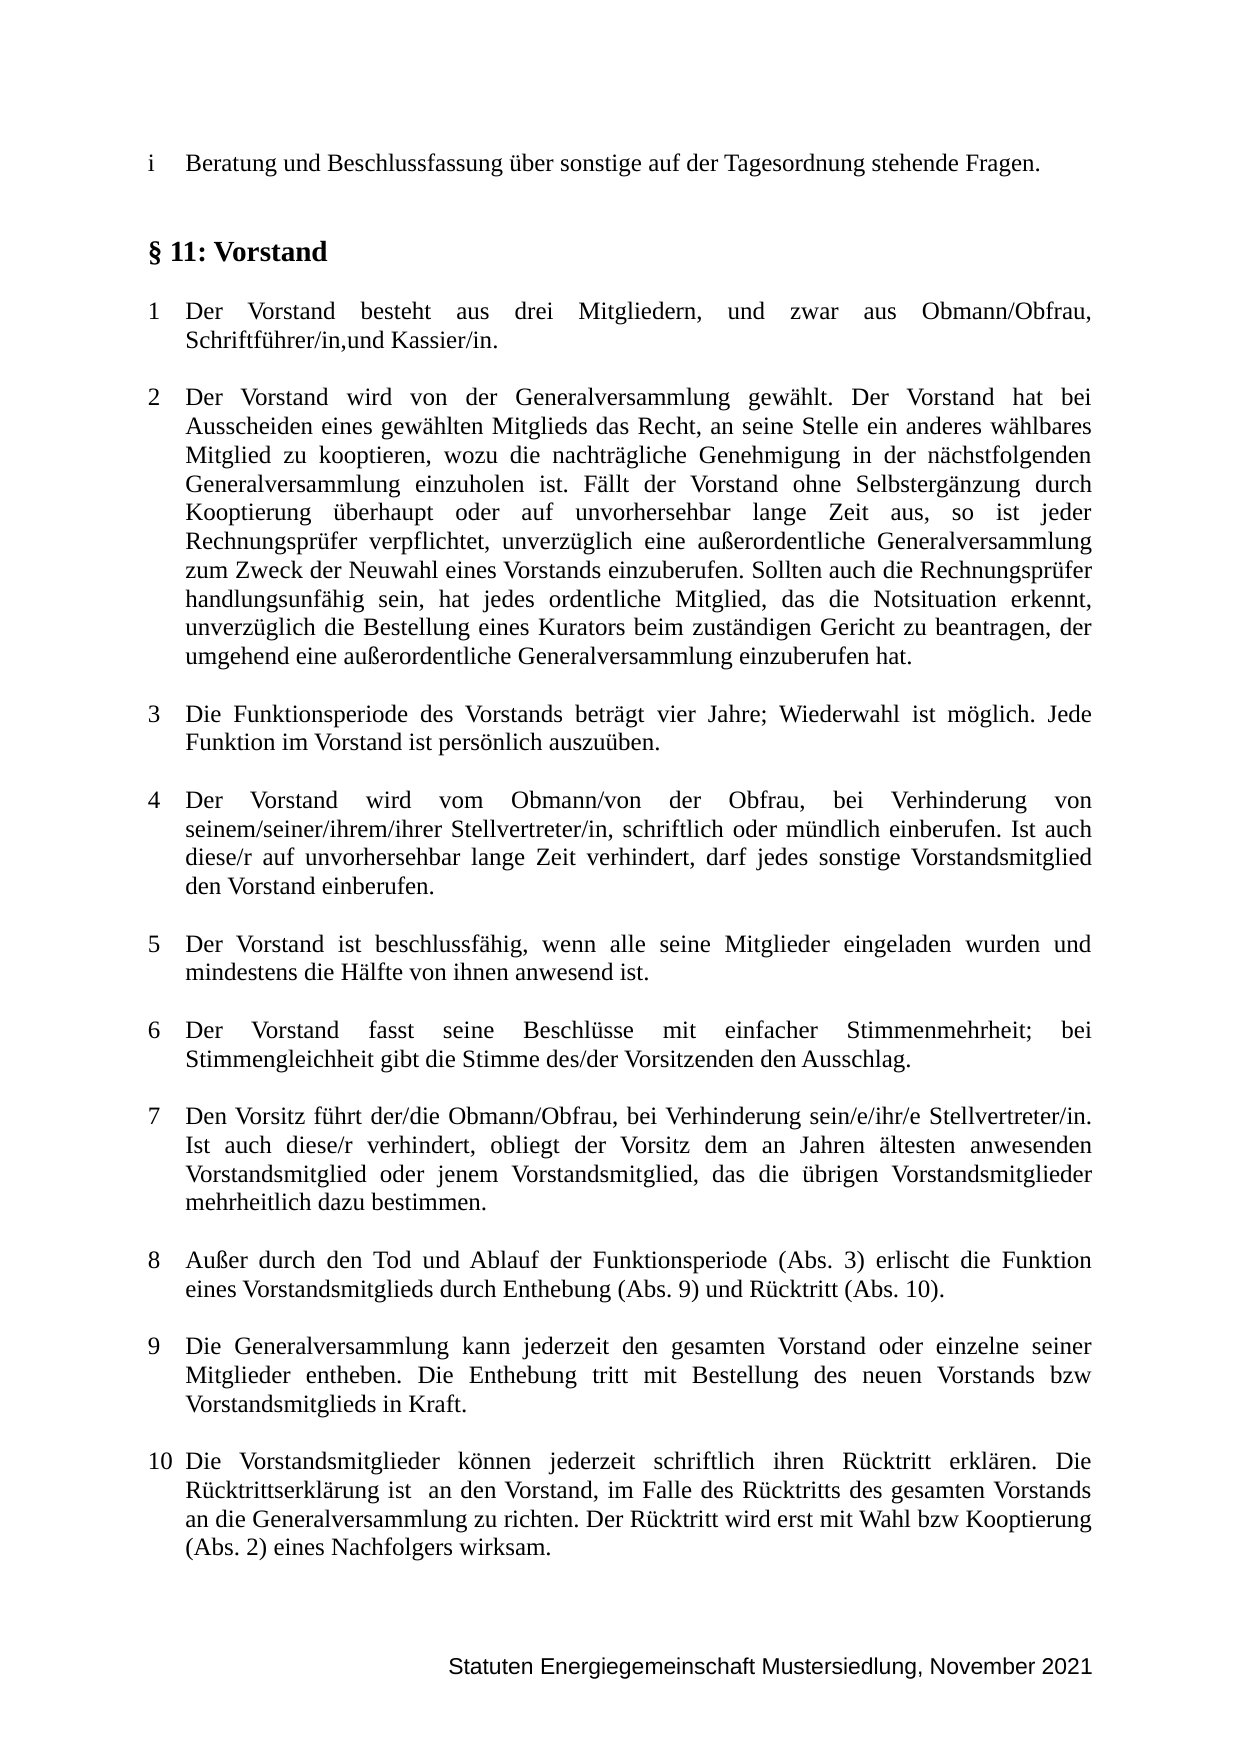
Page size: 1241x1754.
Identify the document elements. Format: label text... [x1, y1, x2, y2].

list Die Funktionsperiode des Vorstands beträgt vier Jahre; Wiederwahl ist möglich. Jede Funktion im Vorstand ist persönlich auszuüben. [148, 699, 1093, 756]
list Den Vorsitz führt der/die Obmann/Obfrau, bei Verhinderung sein/e/ihr/e Stellvertreter/in. Ist auch diese/r verhindert, obliegt der Vorsitz dem an Jahren ältesten anwesenden Vorstandsmitglied oder jenem Vorstandsmitglied, das die übrigen Vorstandsmitglieder mehrheitlich dazu bestimmen. [148, 1101, 1093, 1216]
list Der Vorstand ist beschlussfähig, wenn alle seine Mitglieder eingeladen wurden und mindestens die Hälfte von ihnen anwesend ist. [148, 929, 1093, 986]
list Außer durch den Tod und Ablauf der Funktionsperiode (Abs. 3) erlischt die Funktion eines Vorstandsmitglieds durch Enthebung (Abs. 9) und Rücktritt (Abs. 10). [148, 1245, 1093, 1302]
list Beratung und Beschlussfassung über sonstige auf der Tagesordnung stehende Fragen. [148, 148, 1093, 176]
list Der Vorstand fasst seine Beschlüsse mit einfacher Stimmenmehrheit; bei Stimmengleichheit gibt die Stimme des/der Vorsitzenden den Ausschlag. [148, 1015, 1093, 1072]
list Der Vorstand besteht aus drei Mitgliedern, und zwar aus Obmann/Obfrau, Schriftführer/in,und Kassier/in. [148, 296, 1093, 354]
list Der Vorstand wird vom Obmann/von der Obfrau, bei Verhinderung von seinem/seiner/ihrem/ihrer Stellvertreter/in, schriftlich oder mündlich einberufen. Ist auch diese/r auf unvorhersehbar lange Zeit verhindert, darf jedes sonstige Vorstandsmitglied den Vorstand einberufen. [148, 785, 1093, 900]
text § 11: Vorstand [148, 234, 1093, 267]
list Der Vorstand wird von der Generalversammlung gewählt. Der Vorstand hat bei Ausscheiden eines gewählten Mitglieds das Recht, an seine Stelle ein anderes wählbares Mitglied zu kooptieren, wozu die nachträgliche Genehmigung in der nächstfolgenden Generalversammlung einzuholen ist. Fällt der Vorstand ohne Selbstergänzung durch Kooptierung überhaupt oder auf unvorhersehbar lange Zeit aus, so ist jeder Rechnungsprüfer verpflichtet, unverzüglich eine außerordentliche Generalversammlung zum Zweck der Neuwahl eines Vorstands einzuberufen. Sollten auch die Rechnungsprüfer handlungsunfähig sein, hat jedes ordentliche Mitglied, das die Notsituation erkennt, unverzüglich die Bestellung eines Kurators beim zuständigen Gericht zu beantragen, der umgehend eine außerordentliche Generalversammlung einzuberufen hat. [148, 382, 1093, 670]
list Die Vorstandsmitglieder können jederzeit schriftlich ihren Rücktritt erklären. Die Rücktrittserklärung ist an den Vorstand, im Falle des Rücktritts des gesamten Vorstands an die Generalversammlung zu richten. Der Rücktritt wird erst mit Wahl bzw Kooptierung (Abs. 2) eines Nachfolgers wirksam. [148, 1446, 1093, 1561]
list Die Generalversammlung kann jederzeit den gesamten Vorstand oder einzelne seiner Mitglieder entheben. Die Enthebung tritt mit Bestellung des neuen Vorstands bzw Vorstandsmitglieds in Kraft. [148, 1331, 1093, 1417]
